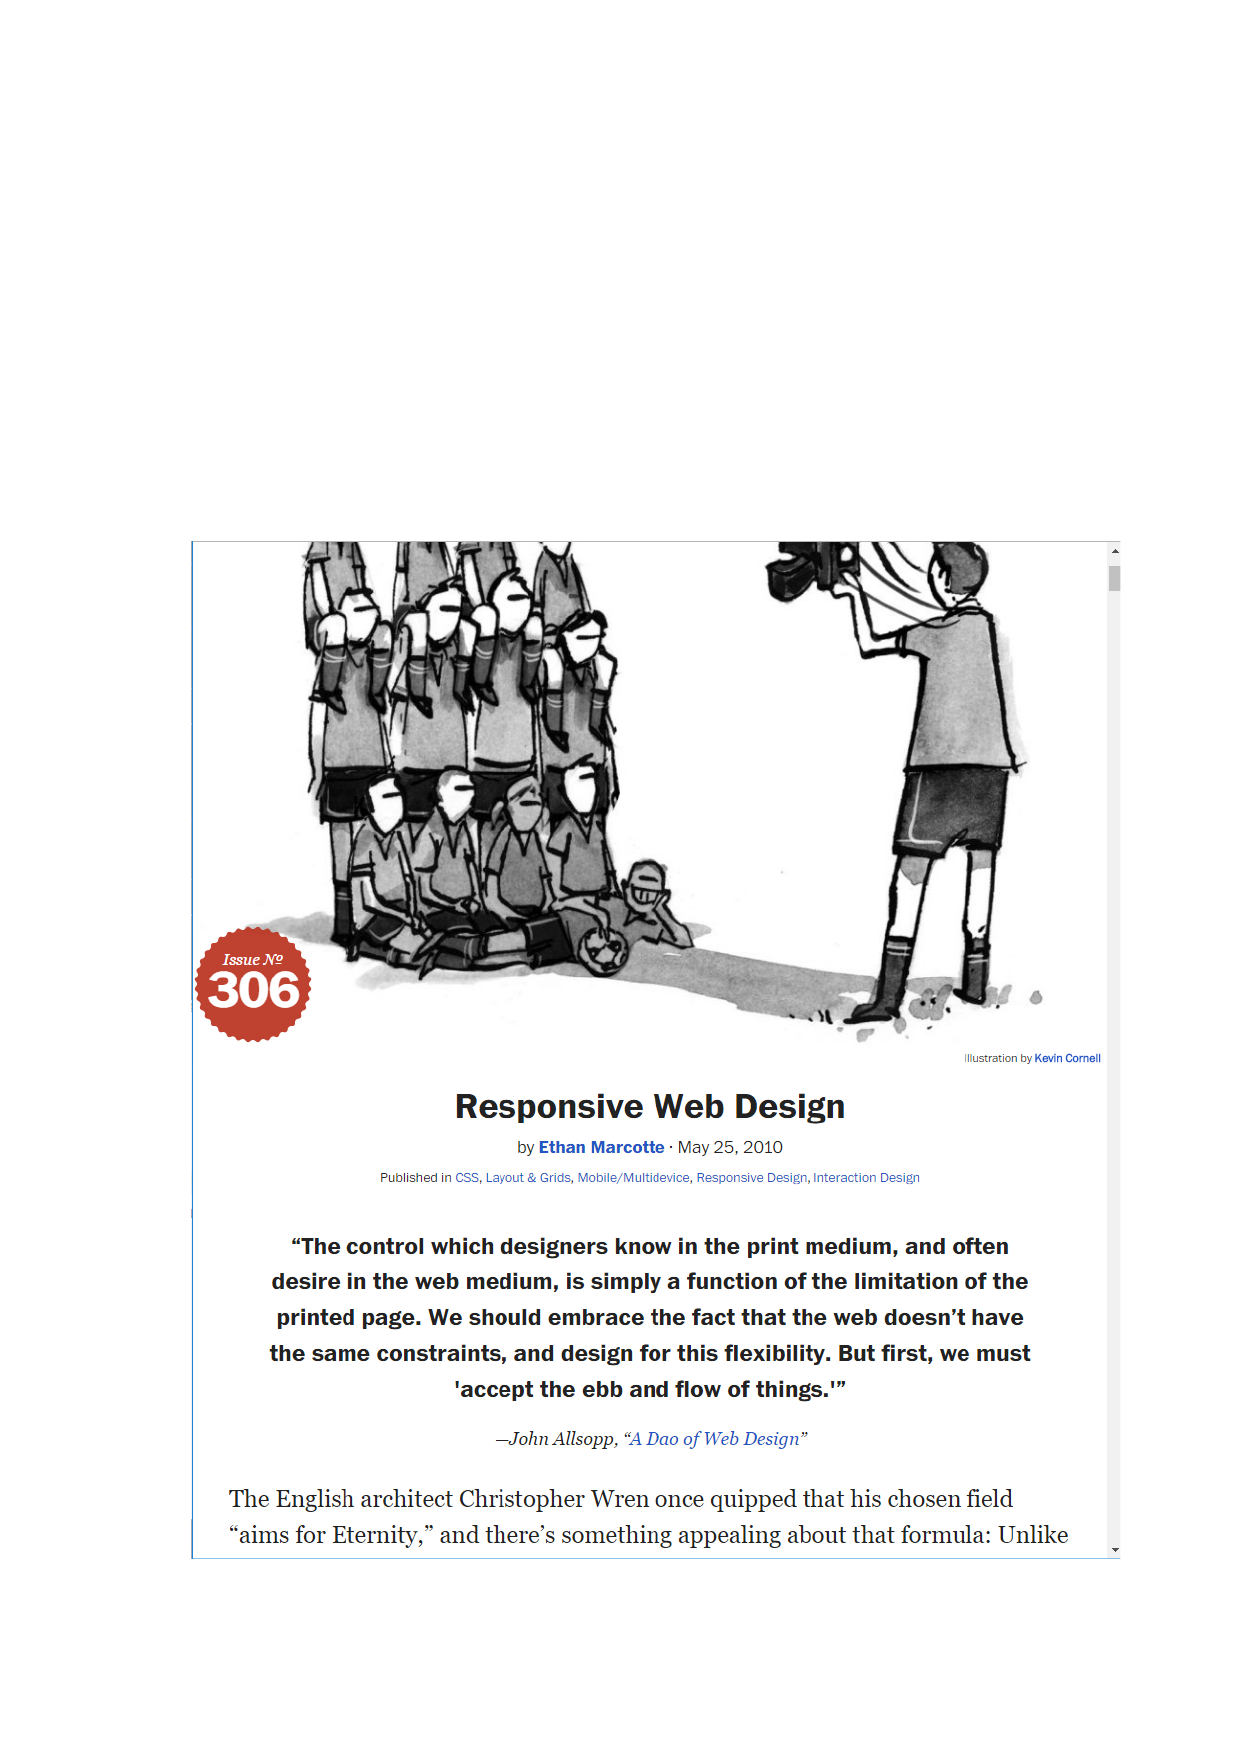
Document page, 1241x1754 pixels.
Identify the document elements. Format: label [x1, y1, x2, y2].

picture [191, 541, 1121, 1559]
